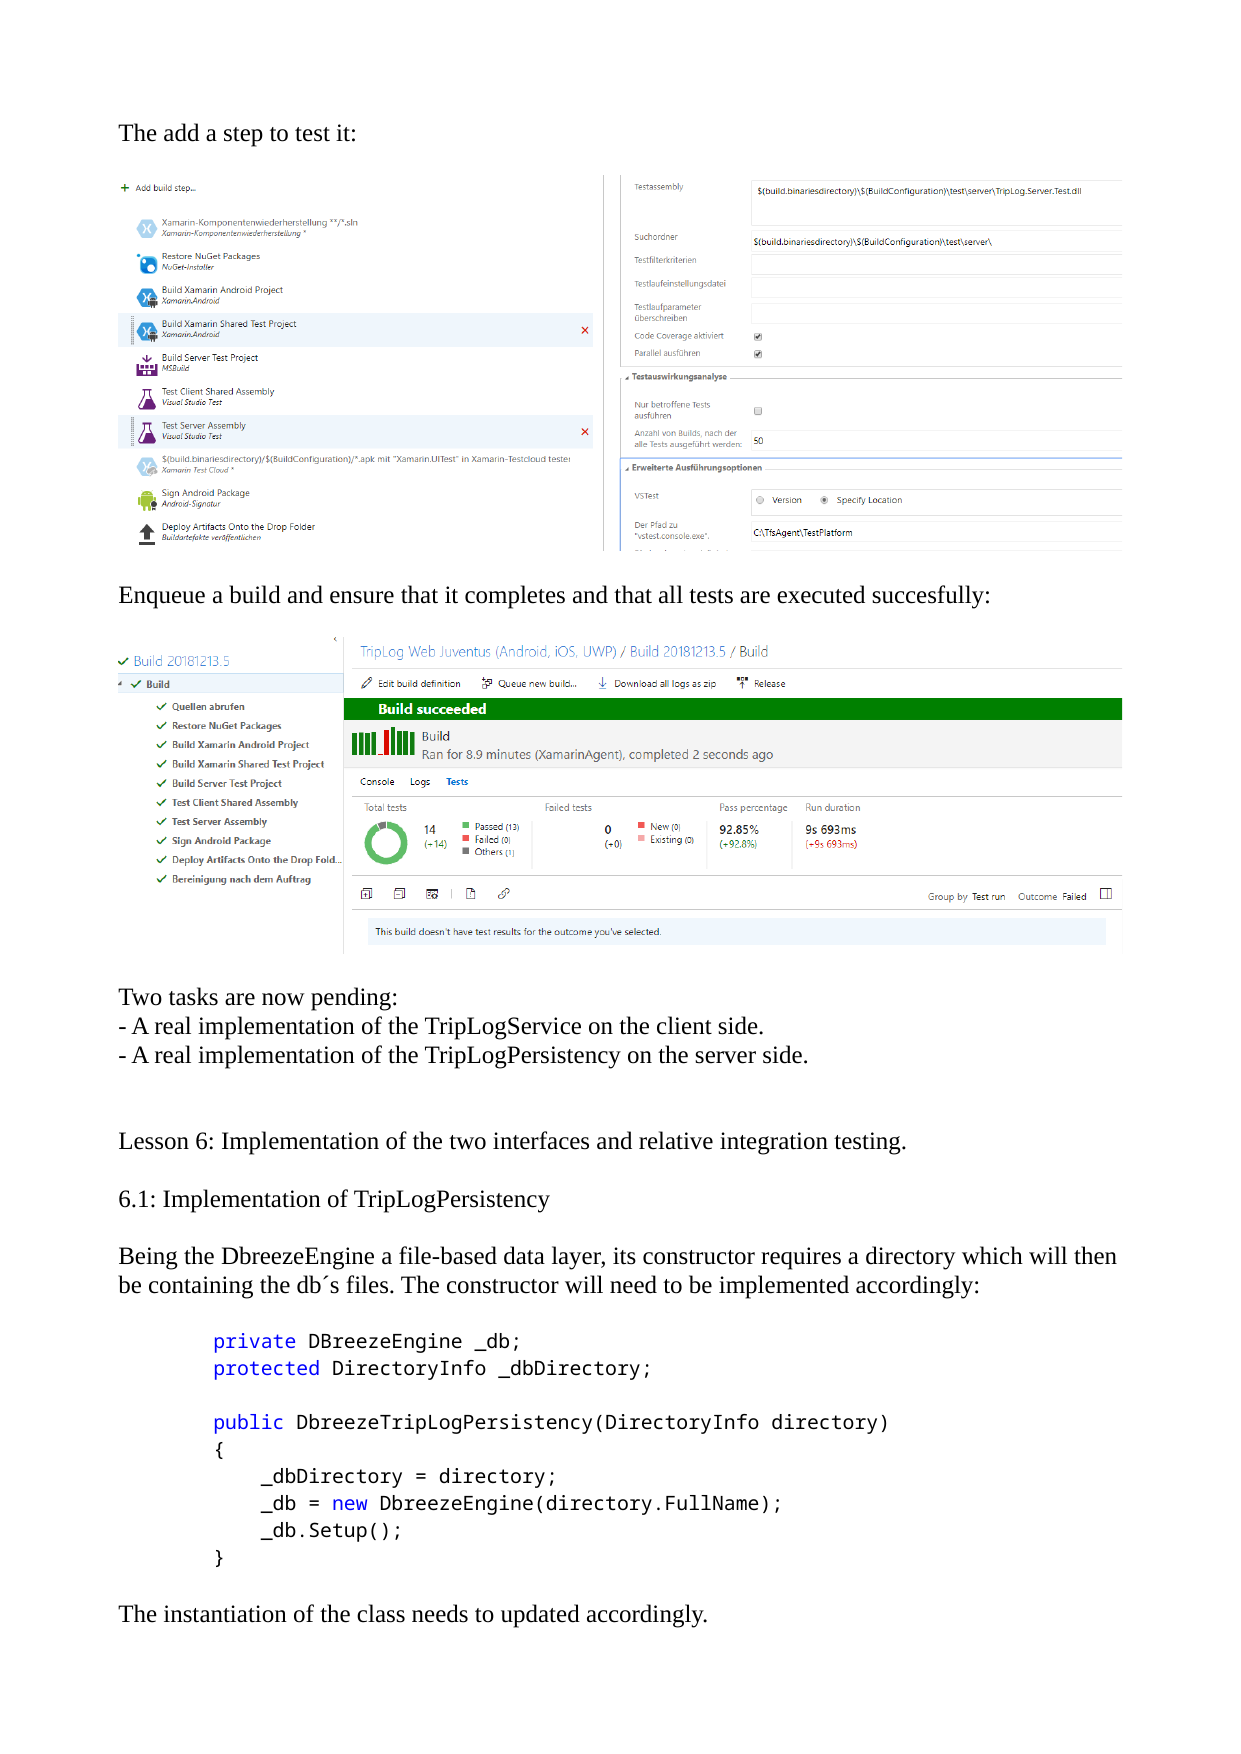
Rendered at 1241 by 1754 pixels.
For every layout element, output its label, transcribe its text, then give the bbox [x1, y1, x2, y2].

text { [118, 1435, 1122, 1462]
text - A real implementation of the TripLogPersistency on the server side. [118, 1040, 1122, 1069]
picture [118, 637, 1123, 954]
text _db.Setup(); [118, 1516, 1122, 1543]
text _db = new DbreezeEngine(directory.FullName); [118, 1489, 1122, 1516]
text public DbreezeTripLogPersistency(DirectoryInfo directory) [118, 1408, 1122, 1435]
picture [118, 175, 1123, 551]
text Being the DbreezeEngine a file-based data layer, its constructor requires a directory which will then be containing the db´s files. The constructor will need to be implemented accordingly: [118, 1241, 1122, 1299]
text Enqueue a build and ensure that it completes and that all tests are executed succesfully: [118, 580, 1122, 608]
text _dbDirectory = directory; [118, 1462, 1122, 1489]
text protected DirectoryInfo _dbDirectory; [118, 1354, 1122, 1381]
text 6.1: Implementation of TripLogPersistency [118, 1184, 1122, 1212]
text Two tasks are now pending: [118, 982, 1122, 1011]
text private DBreezeEngine _db; [118, 1327, 1122, 1354]
text - A real implementation of the TripLogService on the client side. [118, 1011, 1122, 1040]
text The instantiation of the class needs to updated accordingly. [118, 1599, 1122, 1628]
text The add a step to test it: [118, 118, 1122, 147]
text Lesson 6: Implementation of the two interfaces and relative integration testing. [118, 1126, 1122, 1155]
text } [118, 1543, 1122, 1570]
